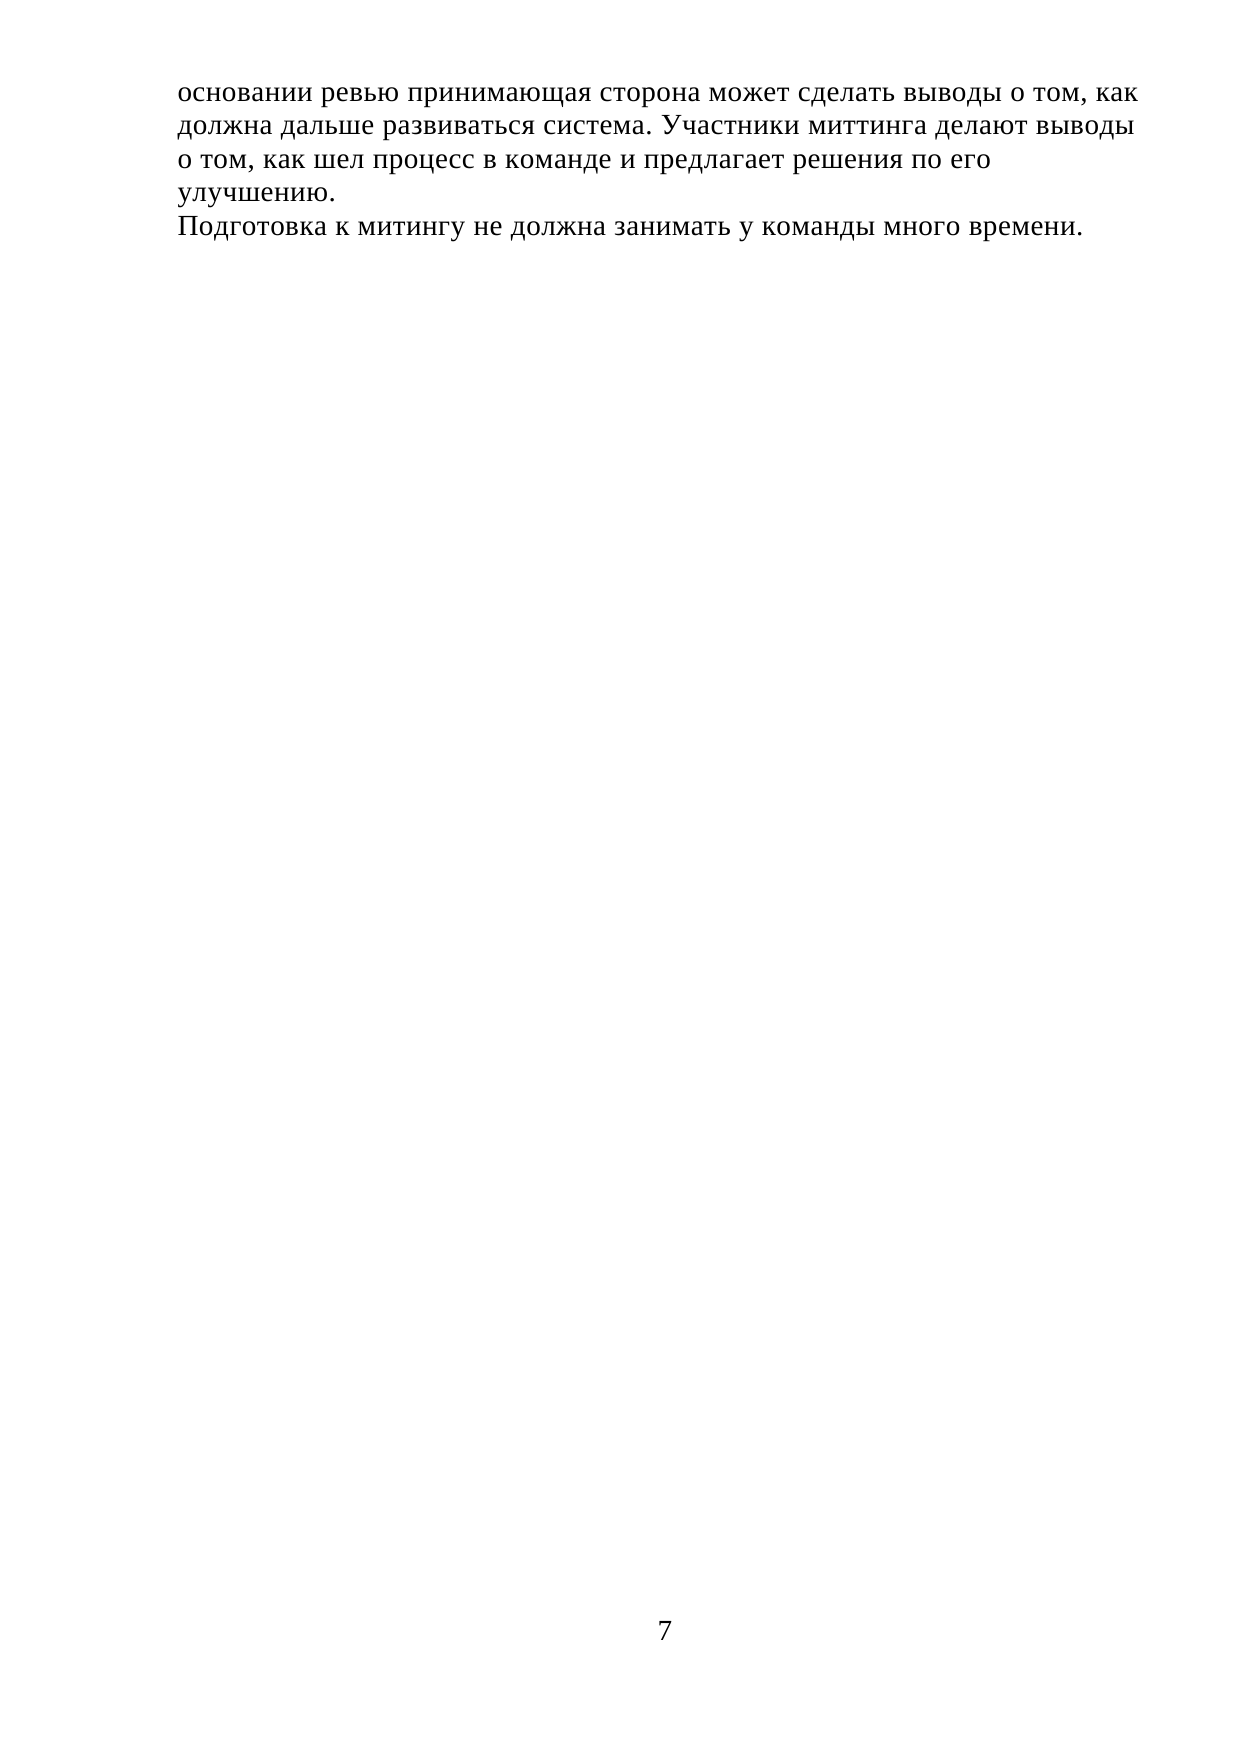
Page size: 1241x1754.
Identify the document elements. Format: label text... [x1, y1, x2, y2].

text основании ревью принимающая сторона может сделать выводы о том, как должна дальше развиваться система. Участники миттинга делают выводы о том, как шел процесс в команде и предлагает решения по его улучшению. [177, 74, 1152, 208]
text Подготовка к митингу не должна занимать у команды много времени. [177, 208, 1152, 241]
